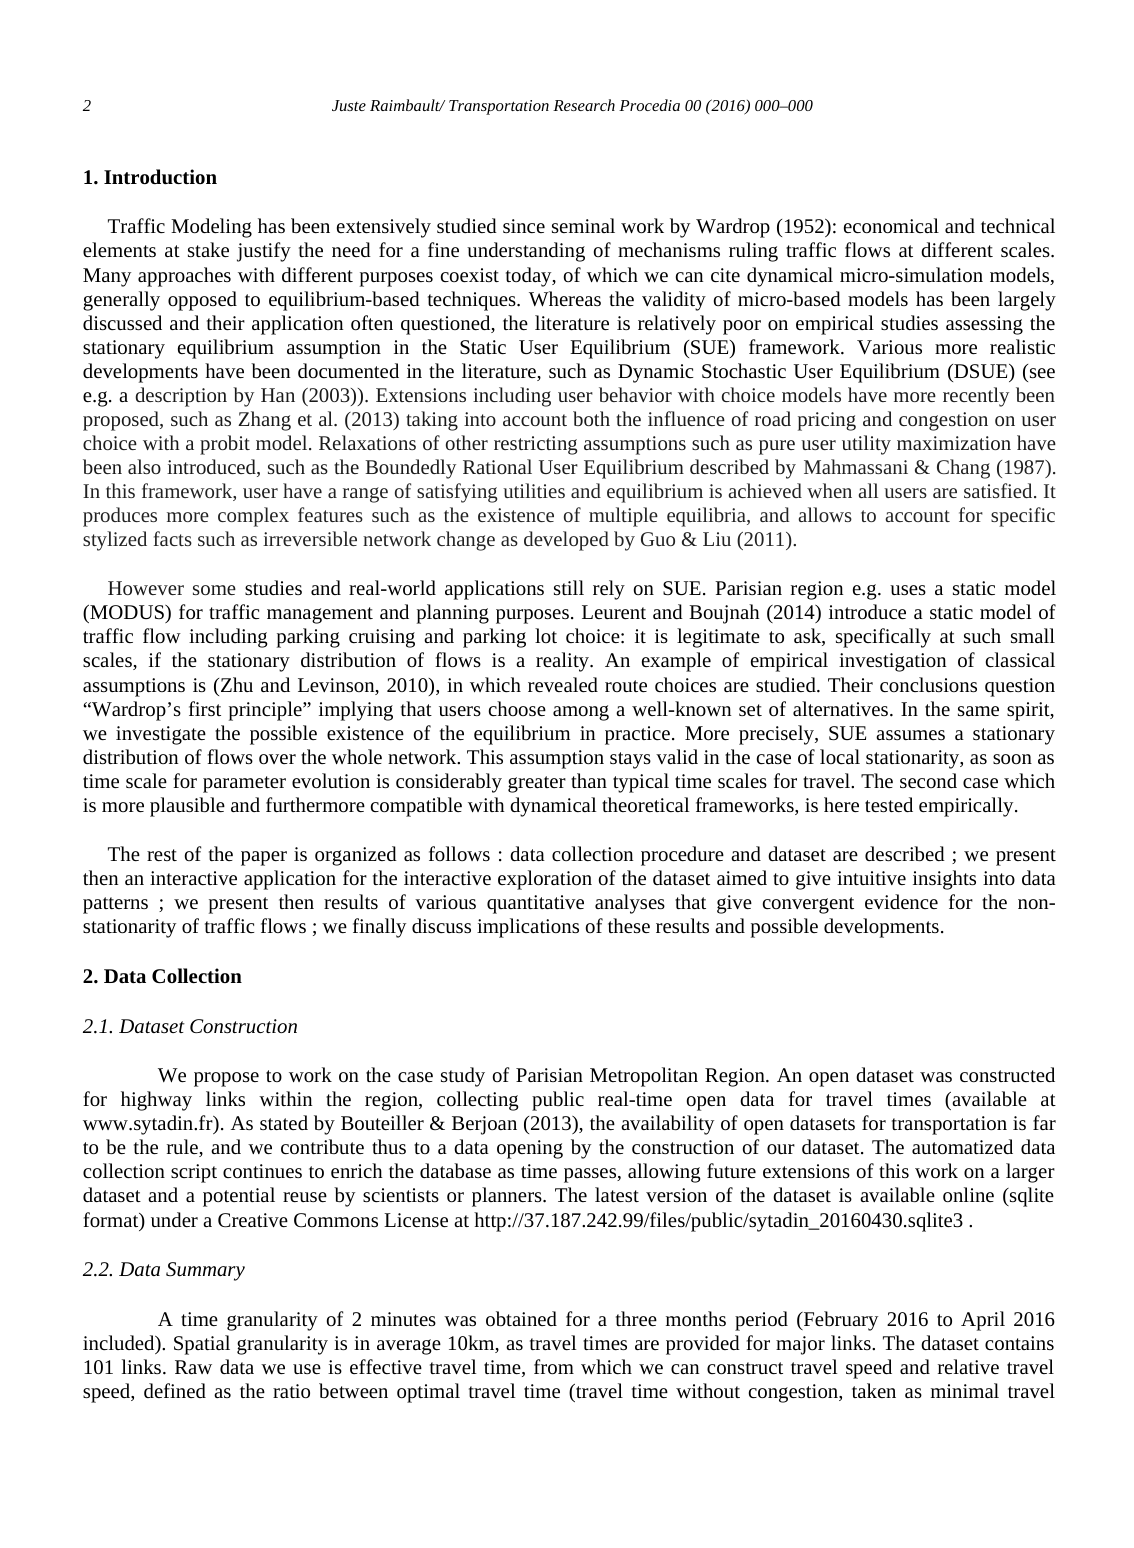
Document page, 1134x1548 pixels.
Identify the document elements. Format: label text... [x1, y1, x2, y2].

text Traffic Modeling has been extensively studied since seminal work by Wardrop (1952): economical and technical elements at stake justify the need for a fine understanding of mechanisms ruling traffic flows at different scales. Many approaches with different purposes coexist today, of which we can cite dynamical micro-simulation models, generally opposed to equilibrium-based techniques. Whereas the validity of micro-based models has been largely discussed and their application often questioned, the literature is relatively poor on empirical studies assessing the stationary equilibrium assumption in the Static User Equilibrium (SUE) framework. Various more realistic developments have been documented in the literature, such as Dynamic Stochastic User Equilibrium (DSUE) (see e.g. a description by Han (2003)). Extensions including user behavior with choice models have more recently been proposed, such as Zhang et al. (2013) taking into account both the influence of road pricing and congestion on user choice with a probit model. Relaxations of other restricting assumptions such as pure user utility maximization have been also introduced, such as the Boundedly Rational User Equilibrium described by Mahmassani & Chang (1987). In this framework, user have a range of satisfying utilities and equilibrium is achieved when all users are satisfied. It produces more complex features such as the existence of multiple equilibria, and allows to account for specific stylized facts such as irreversible network change as developed by Guo & Liu (2011). [83, 214, 1057, 551]
text The rest of the paper is organized as follows : data collection procedure and dataset are described ; we present then an interactive application for the interactive exploration of the dataset aimed to give intuitive insights into data patterns ; we present then results of various quantitative analyses that give convergent evidence for the non-stationarity of traffic flows ; we finally discuss implications of these results and possible developments. [83, 842, 1057, 938]
list Dataset Construction [83, 1013, 1057, 1038]
list Data Collection [83, 963, 1057, 988]
list Data Summary [83, 1257, 1057, 1282]
text A time granularity of 2 minutes was obtained for a three months period (February 2016 to April 2016 included). Spatial granularity is in average 10km, as travel times are provided for major links. The dataset contains 101 links. Raw data we use is effective travel time, from which we can construct travel speed and relative travel speed, defined as the ratio between optimal travel time (travel time without congestion, taken as minimal travel [83, 1307, 1057, 1403]
text We propose to work on the case study of Parisian Metropolitan Region. An open dataset was constructed for highway links within the region, collecting public real-time open data for travel times (available at www.sytadin.fr). As stated by Bouteiller & Berjoan (2013), the availability of open datasets for transportation is far to be the rule, and we contribute thus to a data opening by the construction of our dataset. The automatized data collection script continues to enrich the database as time passes, allowing future extensions of this work on a larger dataset and a potential reuse by scientists or planners. The latest version of the dataset is available online (sqlite format) under a Creative Commons License at http://37.187.242.99/files/public/sytadin_20160430.sqlite3 . [83, 1063, 1057, 1232]
list Introduction [83, 164, 1057, 189]
text However some studies and real-world applications still rely on SUE. Parisian region e.g. uses a static model (MODUS) for traffic management and planning purposes. Leurent and Boujnah (2014) introduce a static model of traffic flow including parking cruising and parking lot choice: it is legitimate to ask, specifically at such small scales, if the stationary distribution of flows is a reality. An example of empirical investigation of classical assumptions is (Zhu and Levinson, 2010), in which revealed route choices are studied. Their conclusions question “Wardrop’s first principle” implying that users choose among a well-known set of alternatives. In the same spirit, we investigate the possible existence of the equilibrium in practice. More precisely, SUE assumes a stationary distribution of flows over the whole network. This assumption stays valid in the case of local stationarity, as soon as time scale for parameter evolution is considerably greater than typical time scales for travel. The second case which is more plausible and furthermore compatible with dynamical theoretical frameworks, is here tested empirically. [83, 576, 1057, 817]
